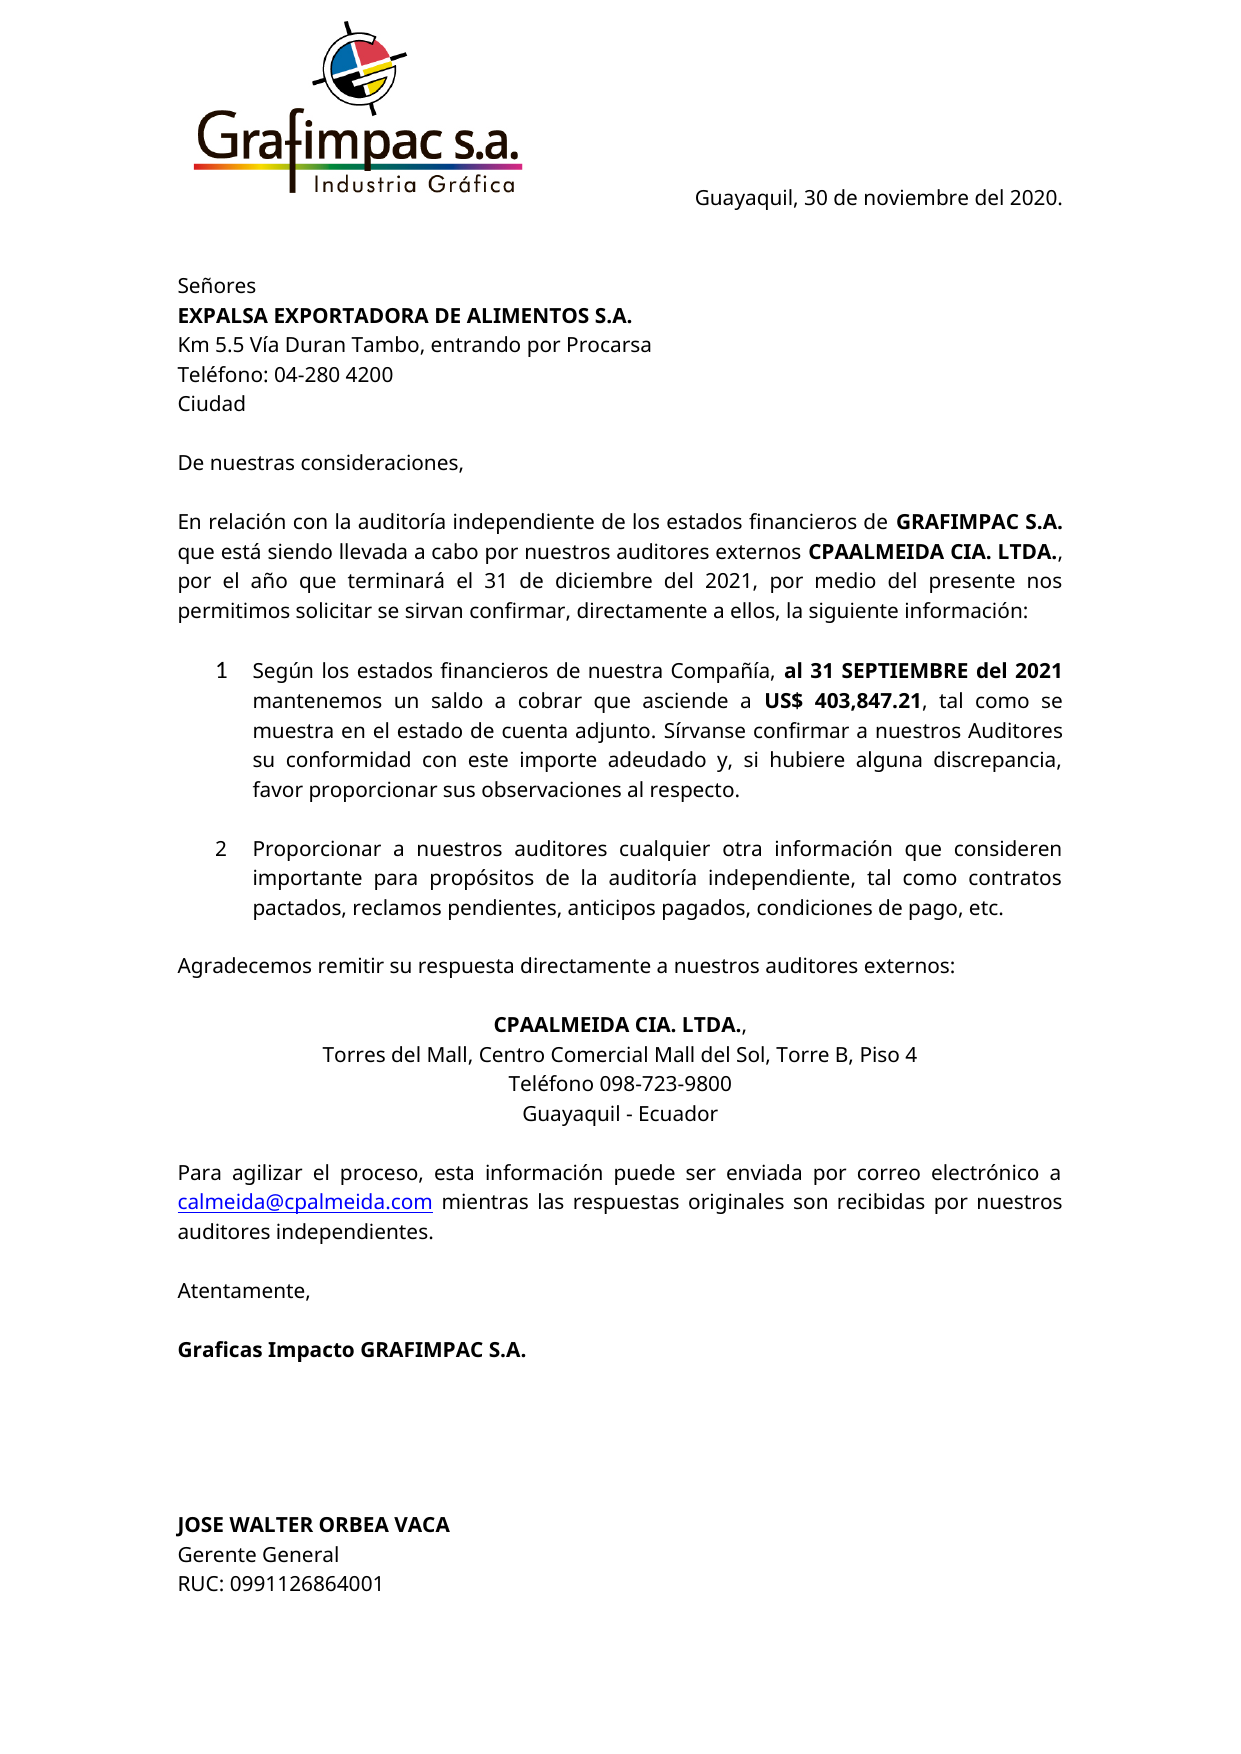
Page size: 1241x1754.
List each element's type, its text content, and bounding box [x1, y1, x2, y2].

text Ciudad [177, 389, 1063, 418]
text JOSE WALTER ORBEA VACA [177, 1510, 1063, 1539]
text Graficas Impacto GRAFIMPAC S.A. [177, 1335, 1063, 1363]
text Torres del Mall, Centro Comercial Mall del Sol, Torre B, Piso 4 [177, 1040, 1063, 1068]
text Guayaquil, 30 de noviembre del 2020. [536, 183, 1063, 211]
text Agradecemos remitir su respuesta directamente a nuestros auditores externos: [177, 952, 1063, 980]
text CPAALMEIDA CIA. LTDA., [177, 1011, 1063, 1039]
list Según los estados financieros de nuestra Compañía, al 31 SEPTIEMBRE del 2021 mantenemos un saldo a cobrar que asciende a US$ 403,847.21, tal como se muestra en el estado de cuenta adjunto. Sírvanse confirmar a nuestros Auditores su conformidad con este importe adeudado y, si hubiere alguna discrepancia, favor proporcionar sus observaciones al respecto. [215, 655, 1063, 803]
text En relación con la auditoría independiente de los estados financieros de GRAFIMPAC S.A. que está siendo llevada a cabo por nuestros auditores externos CPAALMEIDA CIA. LTDA., por el año que terminará el 31 de diciembre del 2021, por medio del presente nos permitimos solicitar se sirvan confirmar, directamente a ellos, la siguiente información: [177, 507, 1063, 624]
text Gerente General [177, 1540, 1063, 1568]
text De nuestras consideraciones, [177, 448, 1063, 477]
text Atentamente, [177, 1276, 1063, 1304]
text EXPALSA EXPORTADORA DE ALIMENTOS S.A. [177, 301, 1063, 329]
text Guayaquil - Ecuador [177, 1099, 1063, 1127]
list Proporcionar a nuestros auditores cualquier otra información que consideren importante para propósitos de la auditoría independiente, tal como contratos pactados, reclamos pendientes, anticipos pagados, condiciones de pago, etc. [215, 834, 1063, 921]
text Teléfono: 04-280 4200 [177, 360, 1063, 388]
text Teléfono 098-723-9800 [177, 1069, 1063, 1098]
text Señores [177, 271, 1063, 300]
text RUC: 0991126864001 [177, 1569, 1063, 1597]
text Km 5.5 Vía Duran Tambo, entrando por Procarsa [177, 330, 1063, 359]
text Para agilizar el proceso, esta información puede ser enviada por correo electrónico a calmeida@cpalmeida.com mientras las respuestas originales son recibidas por nuestros auditores independientes. [177, 1158, 1063, 1245]
